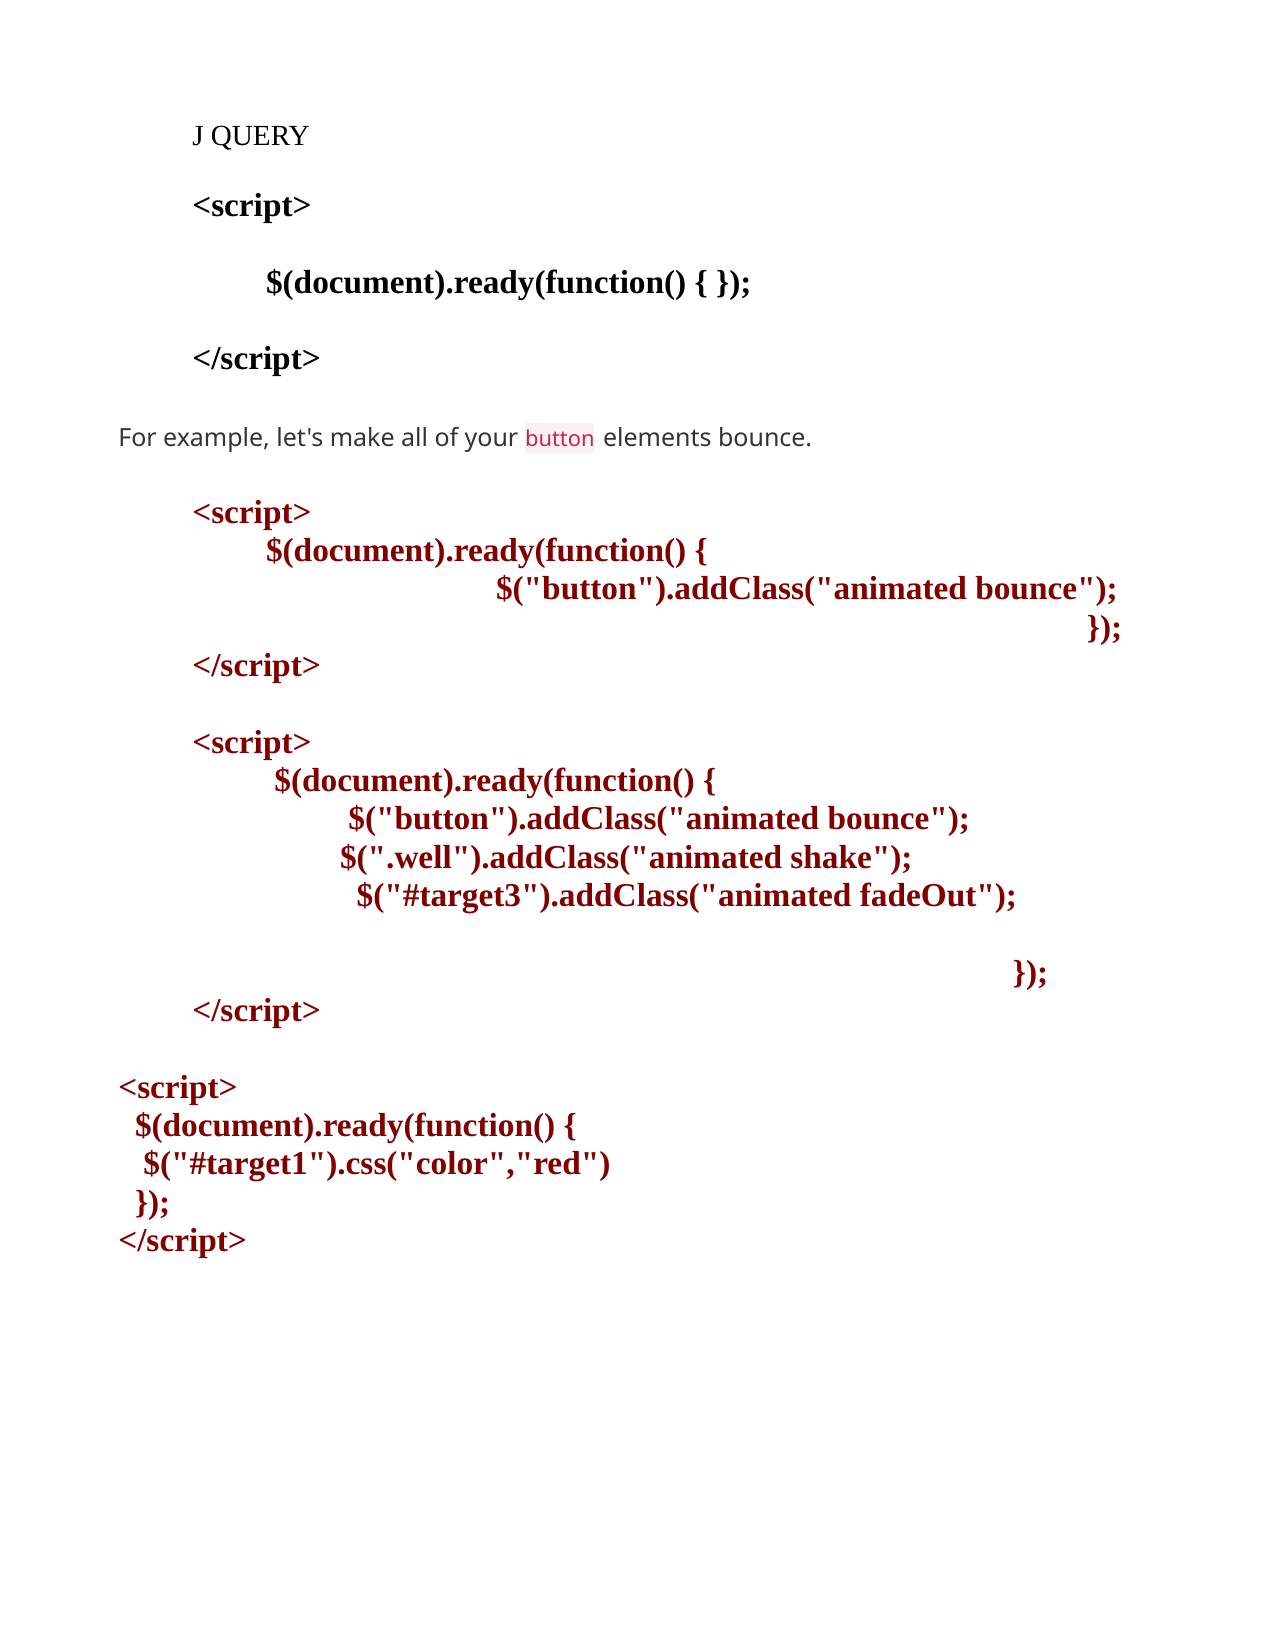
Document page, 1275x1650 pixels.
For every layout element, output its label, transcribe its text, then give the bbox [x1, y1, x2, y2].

text <script> [118, 492, 1157, 530]
text </script> [118, 338, 1157, 377]
text <script> [118, 722, 1157, 760]
text }); [118, 1182, 1157, 1220]
text </script> [118, 1220, 1157, 1259]
text For example, let's make all of your button elements bounce. [118, 415, 1157, 454]
text $(".well").addClass("animated shake"); [118, 837, 1157, 875]
text }); [118, 952, 1157, 990]
text $("button").addClass("animated bounce"); [118, 569, 1157, 607]
text <script> [118, 1067, 1157, 1105]
text </script> [118, 990, 1157, 1029]
text <script> [118, 185, 1157, 223]
text $(document).ready(function() { }); [118, 262, 1157, 300]
text $("#target1").css("color","red") [118, 1144, 1157, 1182]
text $("#target3").addClass("animated fadeOut"); [118, 875, 1157, 914]
text $(document).ready(function() { [118, 1105, 1157, 1144]
text $(document).ready(function() { [118, 760, 1157, 799]
text $(document).ready(function() { [118, 530, 1157, 569]
text J QUERY [118, 118, 1157, 152]
text </script> [118, 645, 1157, 684]
text }); [118, 607, 1157, 645]
text $("button").addClass("animated bounce"); [118, 799, 1157, 837]
